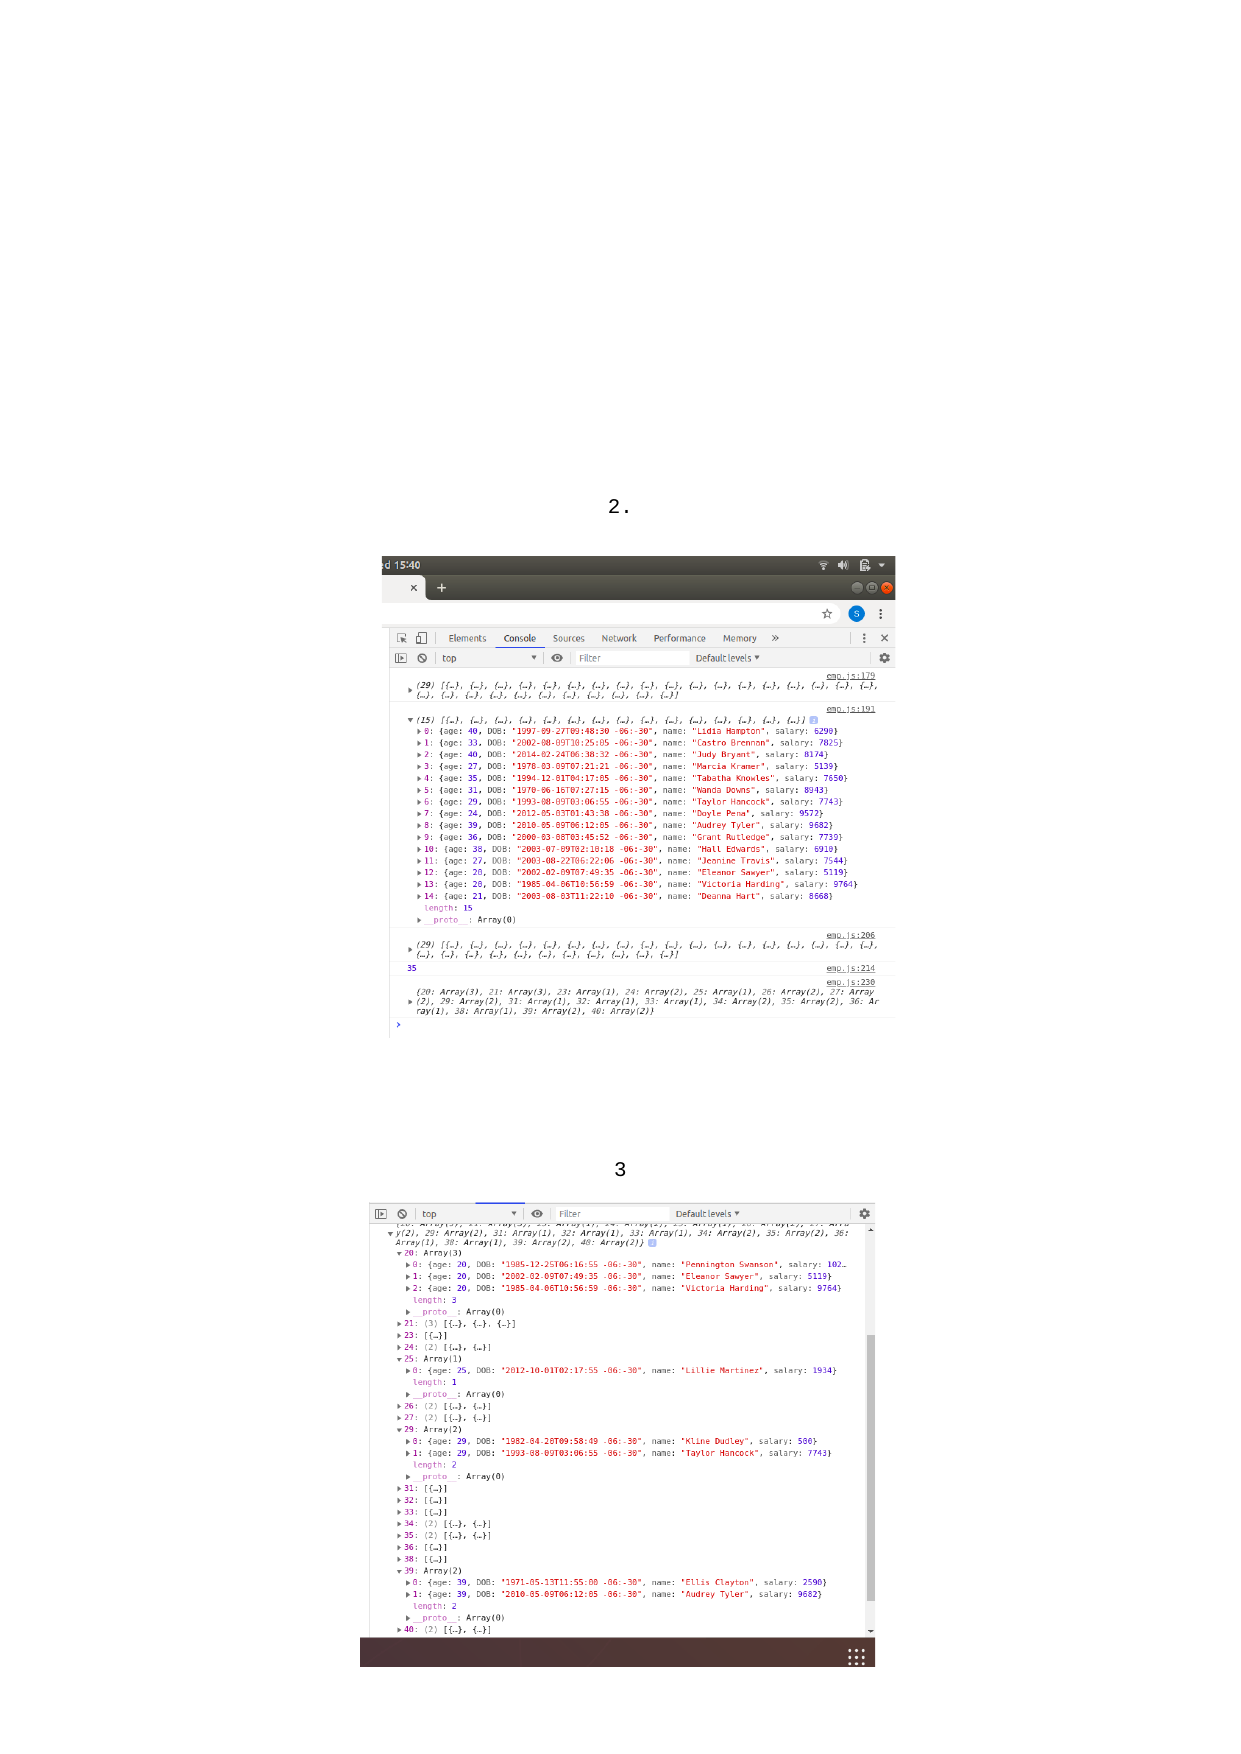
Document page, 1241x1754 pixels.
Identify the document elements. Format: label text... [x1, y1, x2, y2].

text 3 [118, 1158, 1122, 1182]
text 2. [118, 496, 1122, 520]
